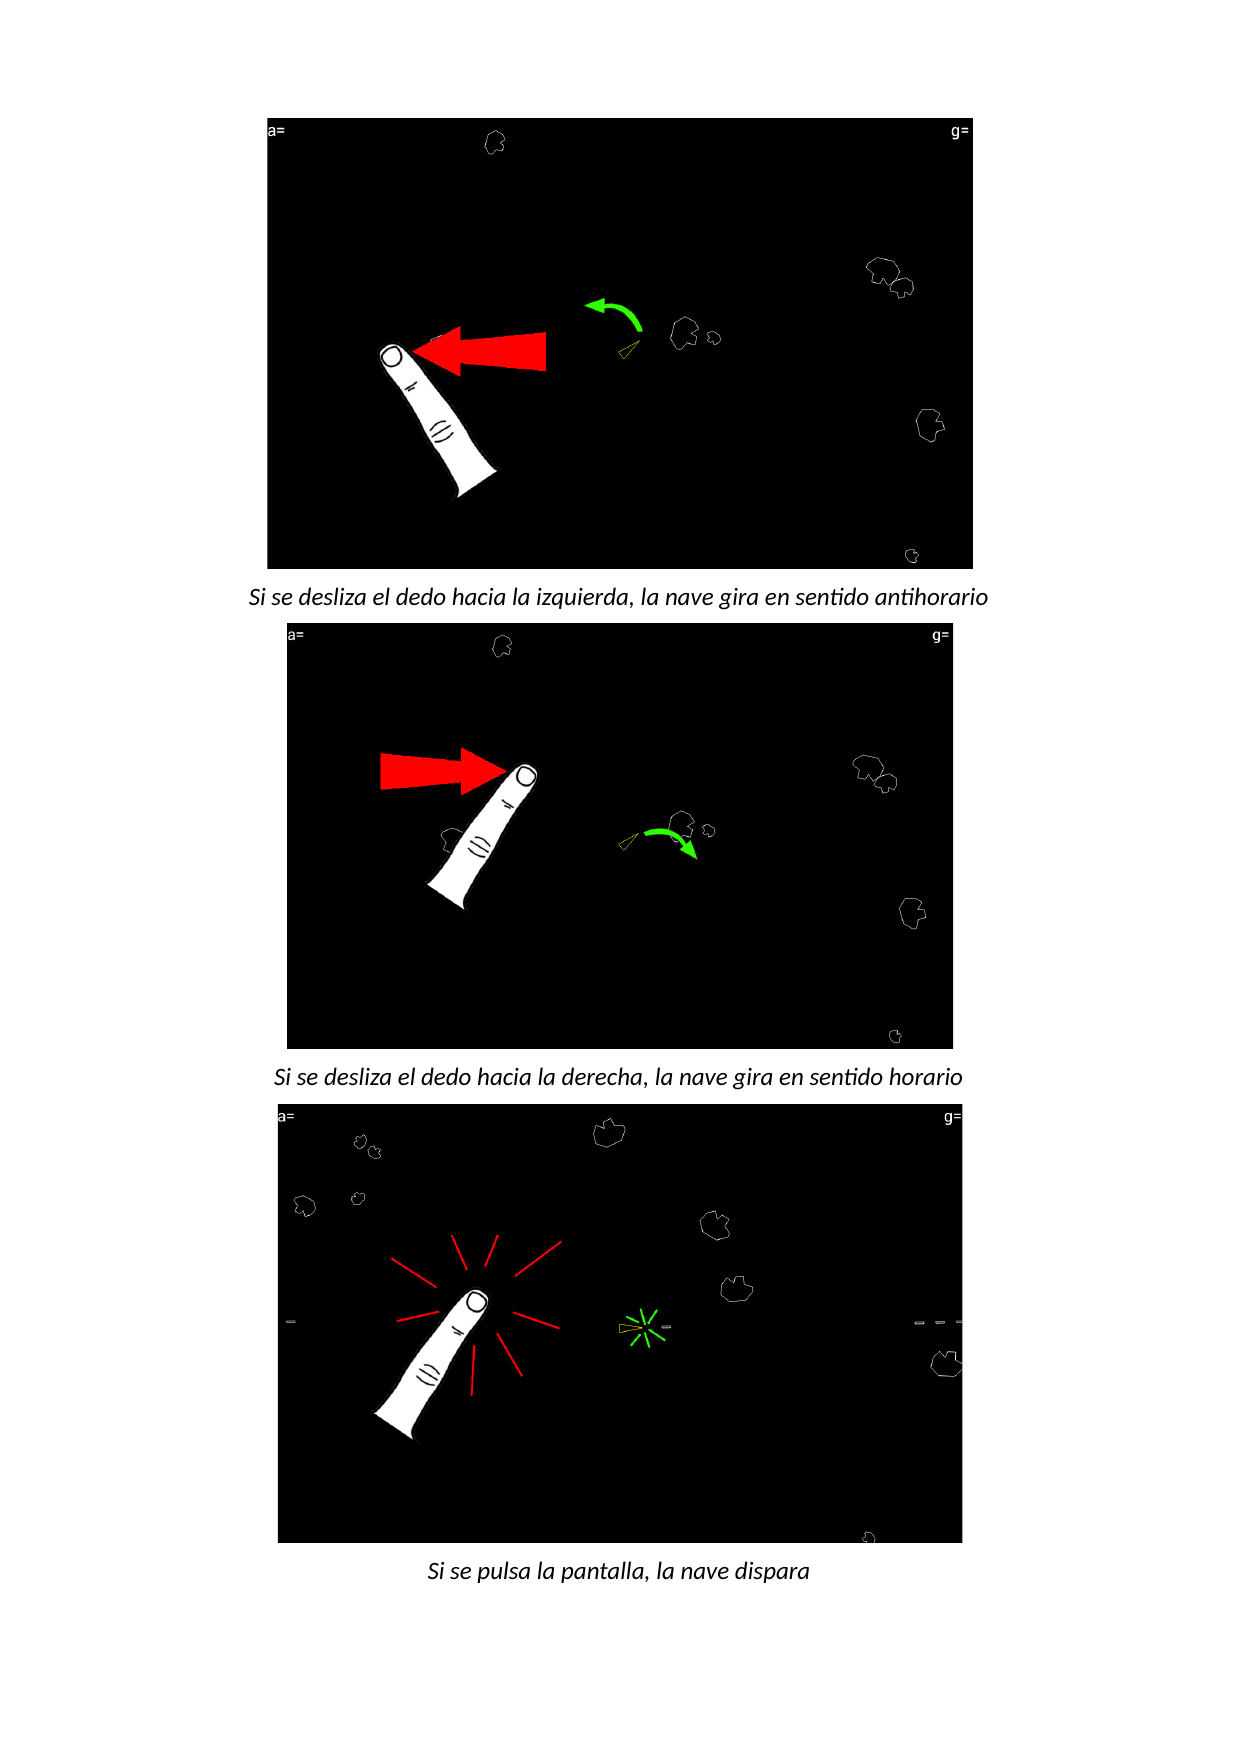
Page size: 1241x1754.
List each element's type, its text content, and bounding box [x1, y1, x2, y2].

text Si se desliza el dedo hacia la derecha, la nave gira en sentido horario [118, 1061, 1122, 1092]
picture [277, 1104, 963, 1543]
picture [287, 623, 954, 1049]
text Si se desliza el dedo hacia la izquierda, la nave gira en sentido antihorario [118, 581, 1122, 611]
text Si se pulsa la pantalla, la nave dispara [118, 1556, 1122, 1586]
picture [267, 118, 973, 569]
